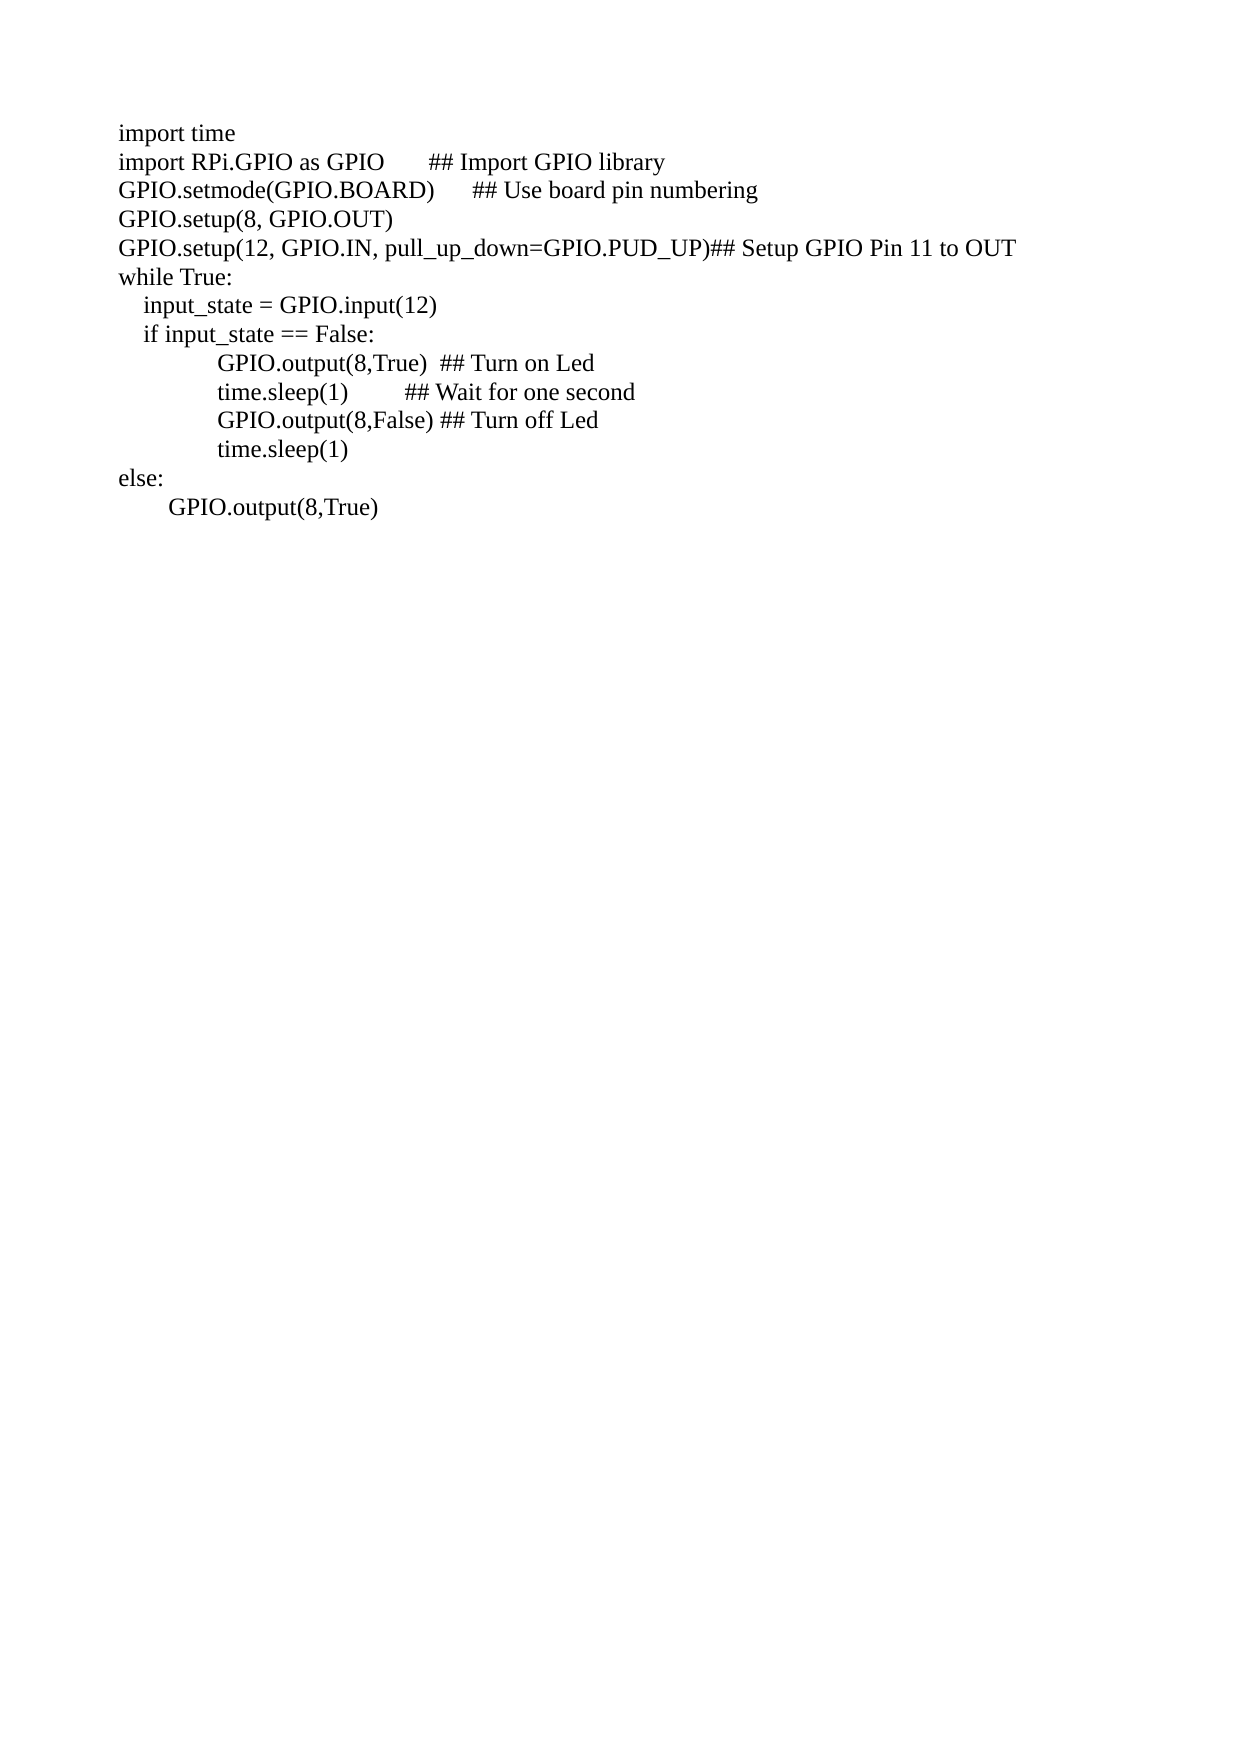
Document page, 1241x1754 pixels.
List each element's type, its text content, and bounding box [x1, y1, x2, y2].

text GPIO.output(8,False) ## Turn off Led [118, 406, 1122, 434]
text else: [118, 463, 1122, 492]
text import RPi.GPIO as GPIO ## Import GPIO library [118, 147, 1122, 176]
text import time [118, 118, 1122, 147]
text while True: [118, 262, 1122, 291]
text GPIO.setmode(GPIO.BOARD) ## Use board pin numbering [118, 176, 1122, 204]
text GPIO.setup(12, GPIO.IN, pull_up_down=GPIO.PUD_UP)## Setup GPIO Pin 11 to OUT [118, 233, 1122, 262]
text time.sleep(1) ## Wait for one second [118, 377, 1122, 406]
text GPIO.output(8,True) [118, 492, 1122, 521]
text GPIO.output(8,True) ## Turn on Led [118, 348, 1122, 377]
text time.sleep(1) [118, 434, 1122, 463]
text input_state = GPIO.input(12) [118, 291, 1122, 319]
text GPIO.setup(8, GPIO.OUT) [118, 204, 1122, 233]
text if input_state == False: [118, 319, 1122, 348]
